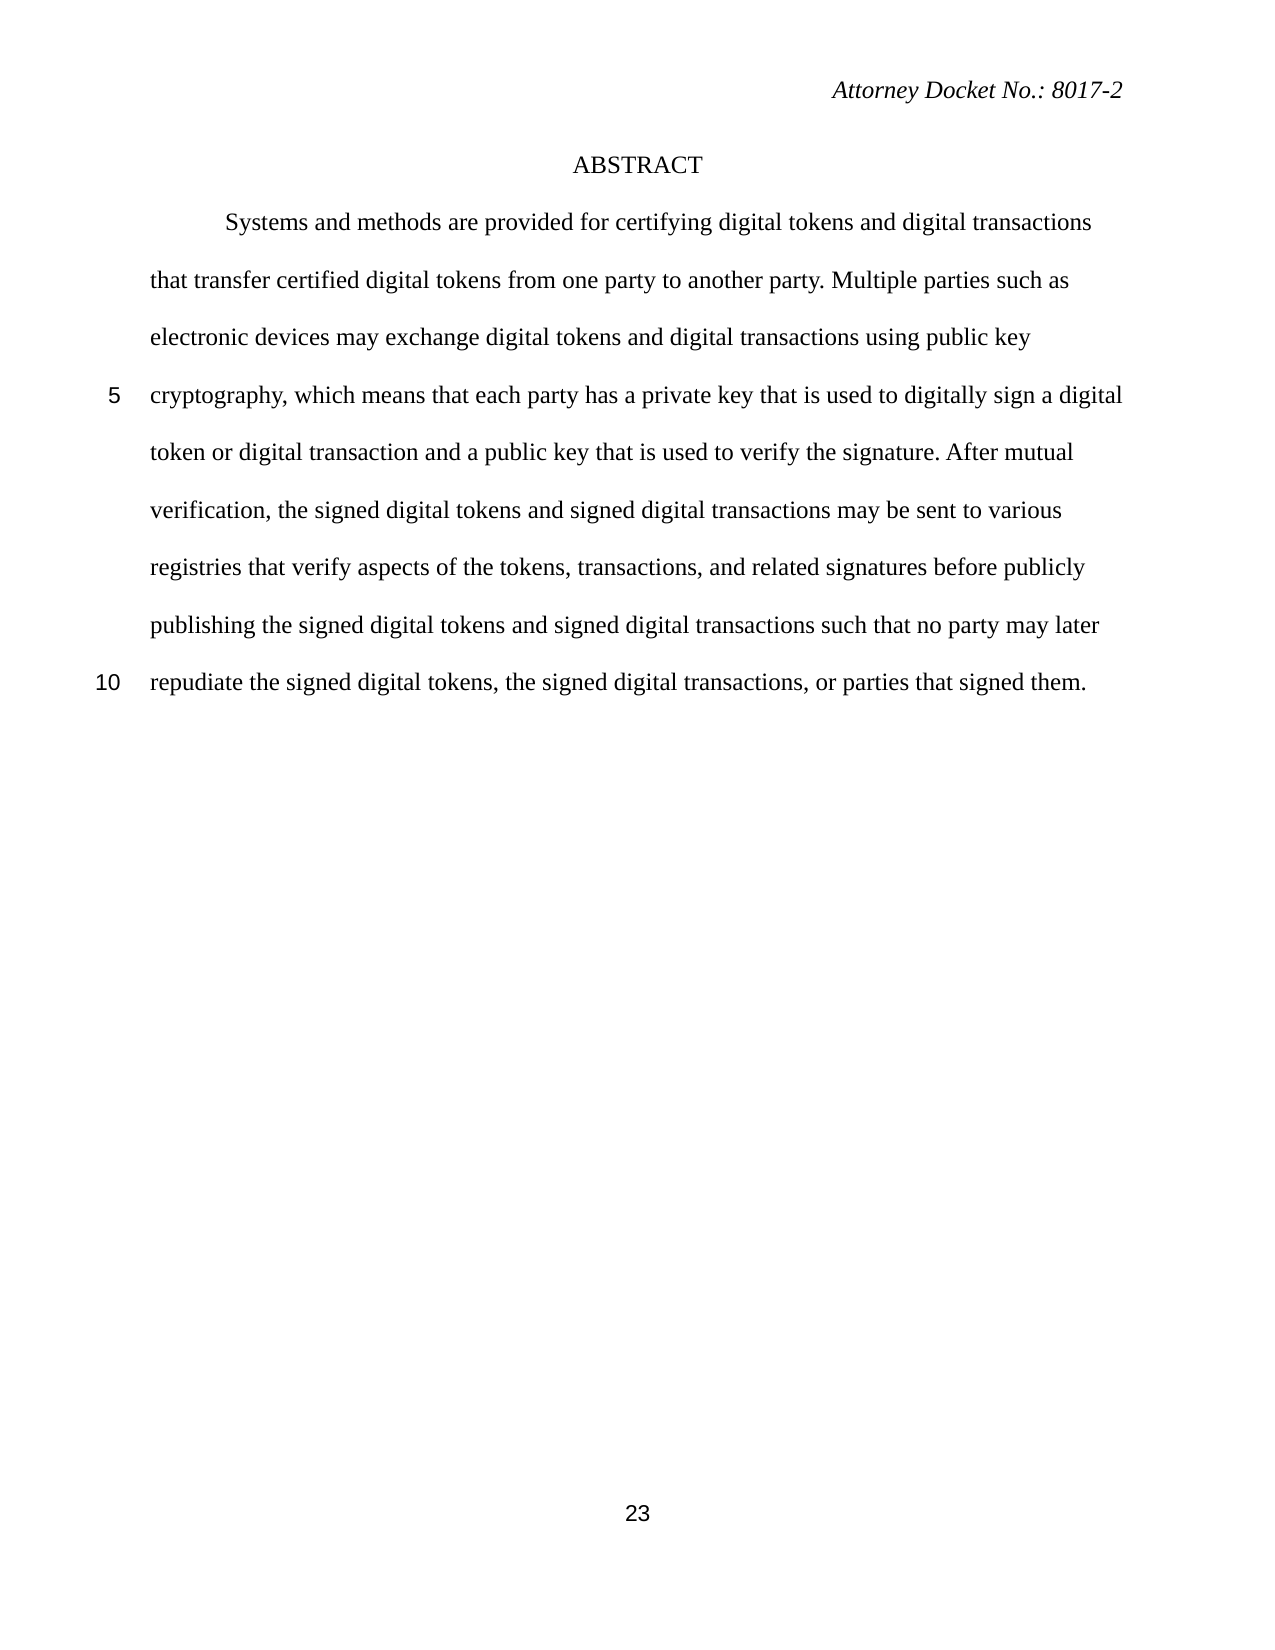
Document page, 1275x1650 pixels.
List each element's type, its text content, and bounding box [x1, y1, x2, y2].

text ABSTRACT [150, 150, 1125, 179]
text Systems and methods are provided for certifying digital tokens and digital transactions that transfer certified digital tokens from one party to another party. Multiple parties such as electronic devices may exchange digital tokens and digital transactions using public key cryptography, which means that each party has a private key that is used to digitally sign a digital token or digital transaction and a public key that is used to verify the signature. After mutual verification, the signed digital tokens and signed digital transactions may be sent to various registries that verify aspects of the tokens, transactions, and related signatures before publicly publishing the signed digital tokens and signed digital transactions such that no party may later repudiate the signed digital tokens, the signed digital transactions, or parties that signed them. [150, 207, 1125, 696]
